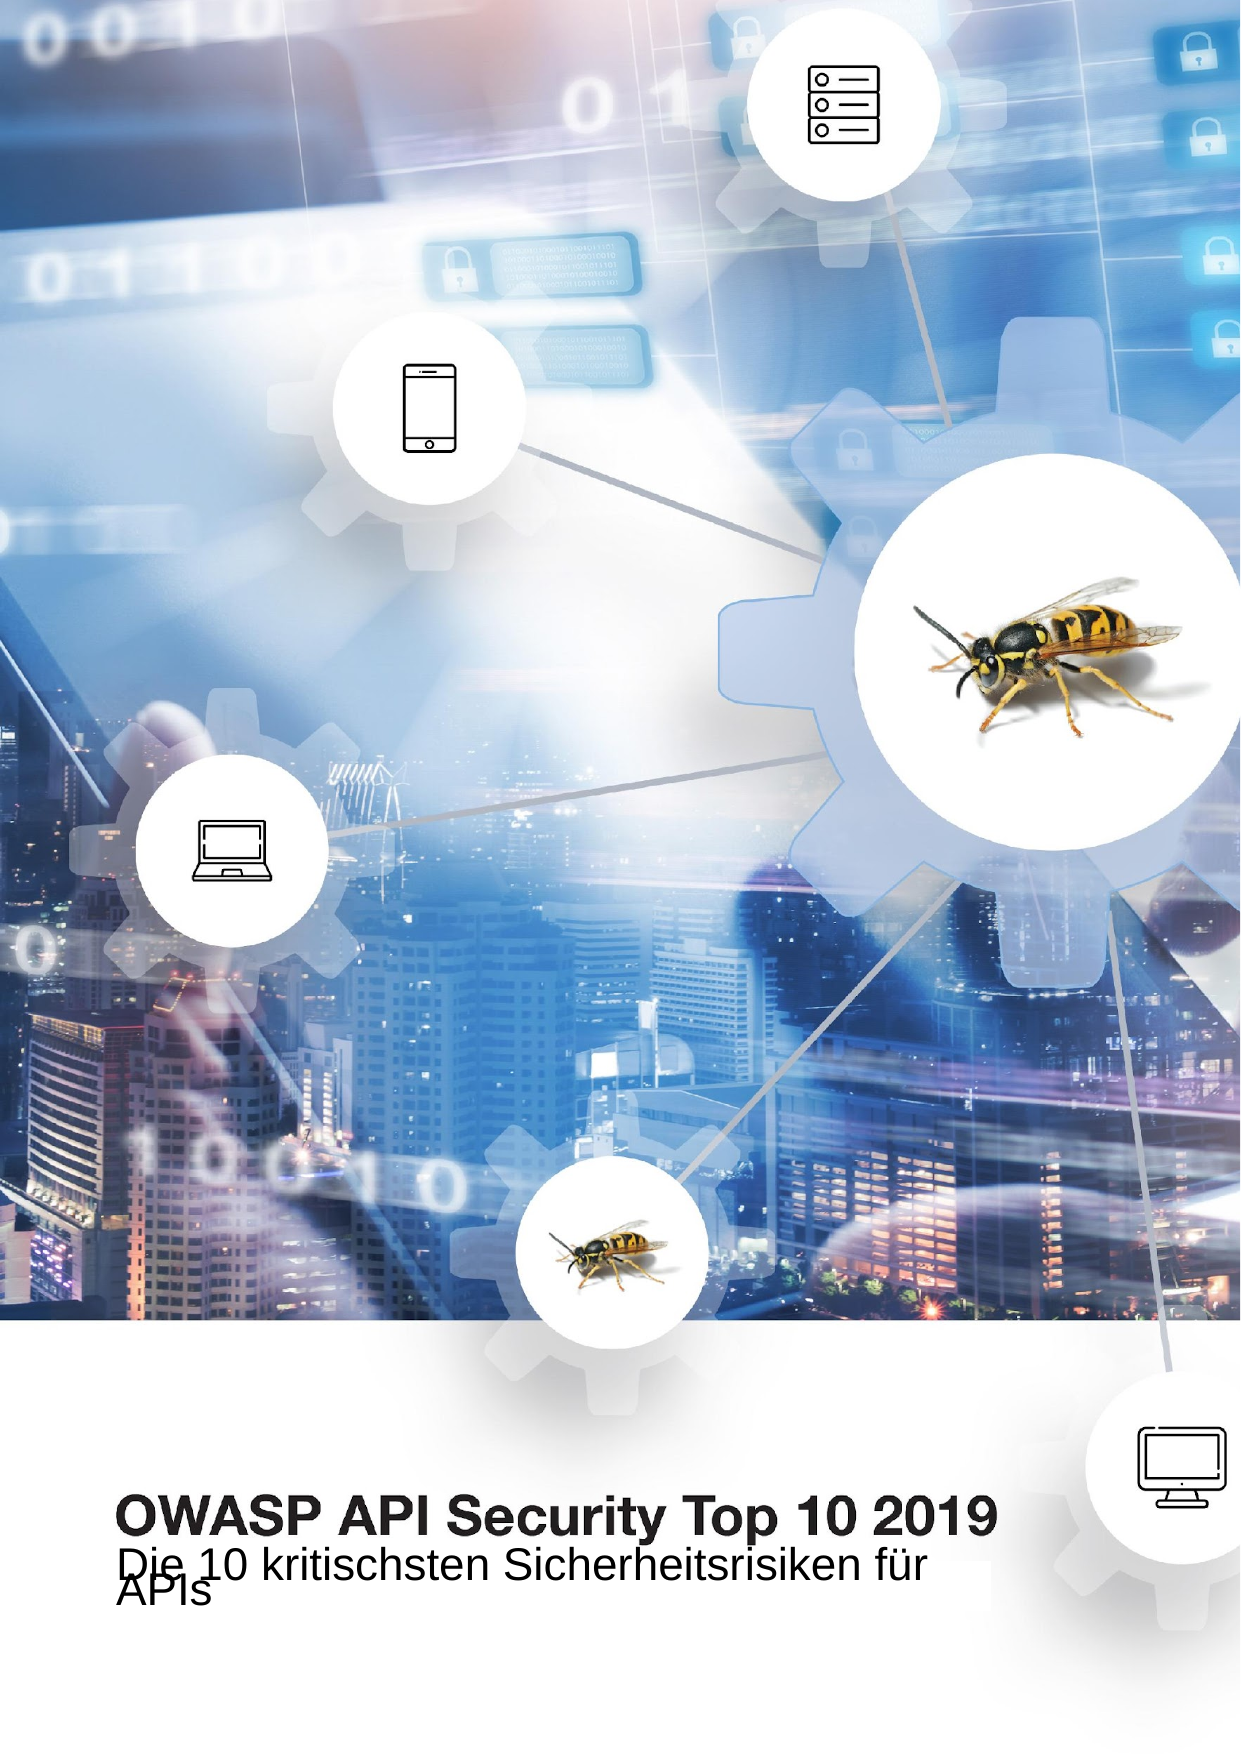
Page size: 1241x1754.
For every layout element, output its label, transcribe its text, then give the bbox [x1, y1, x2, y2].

picture [0, 0, 1241, 1754]
text Die 10 kritischsten Sicherheitsrisiken für APIs [116, 1561, 991, 1611]
